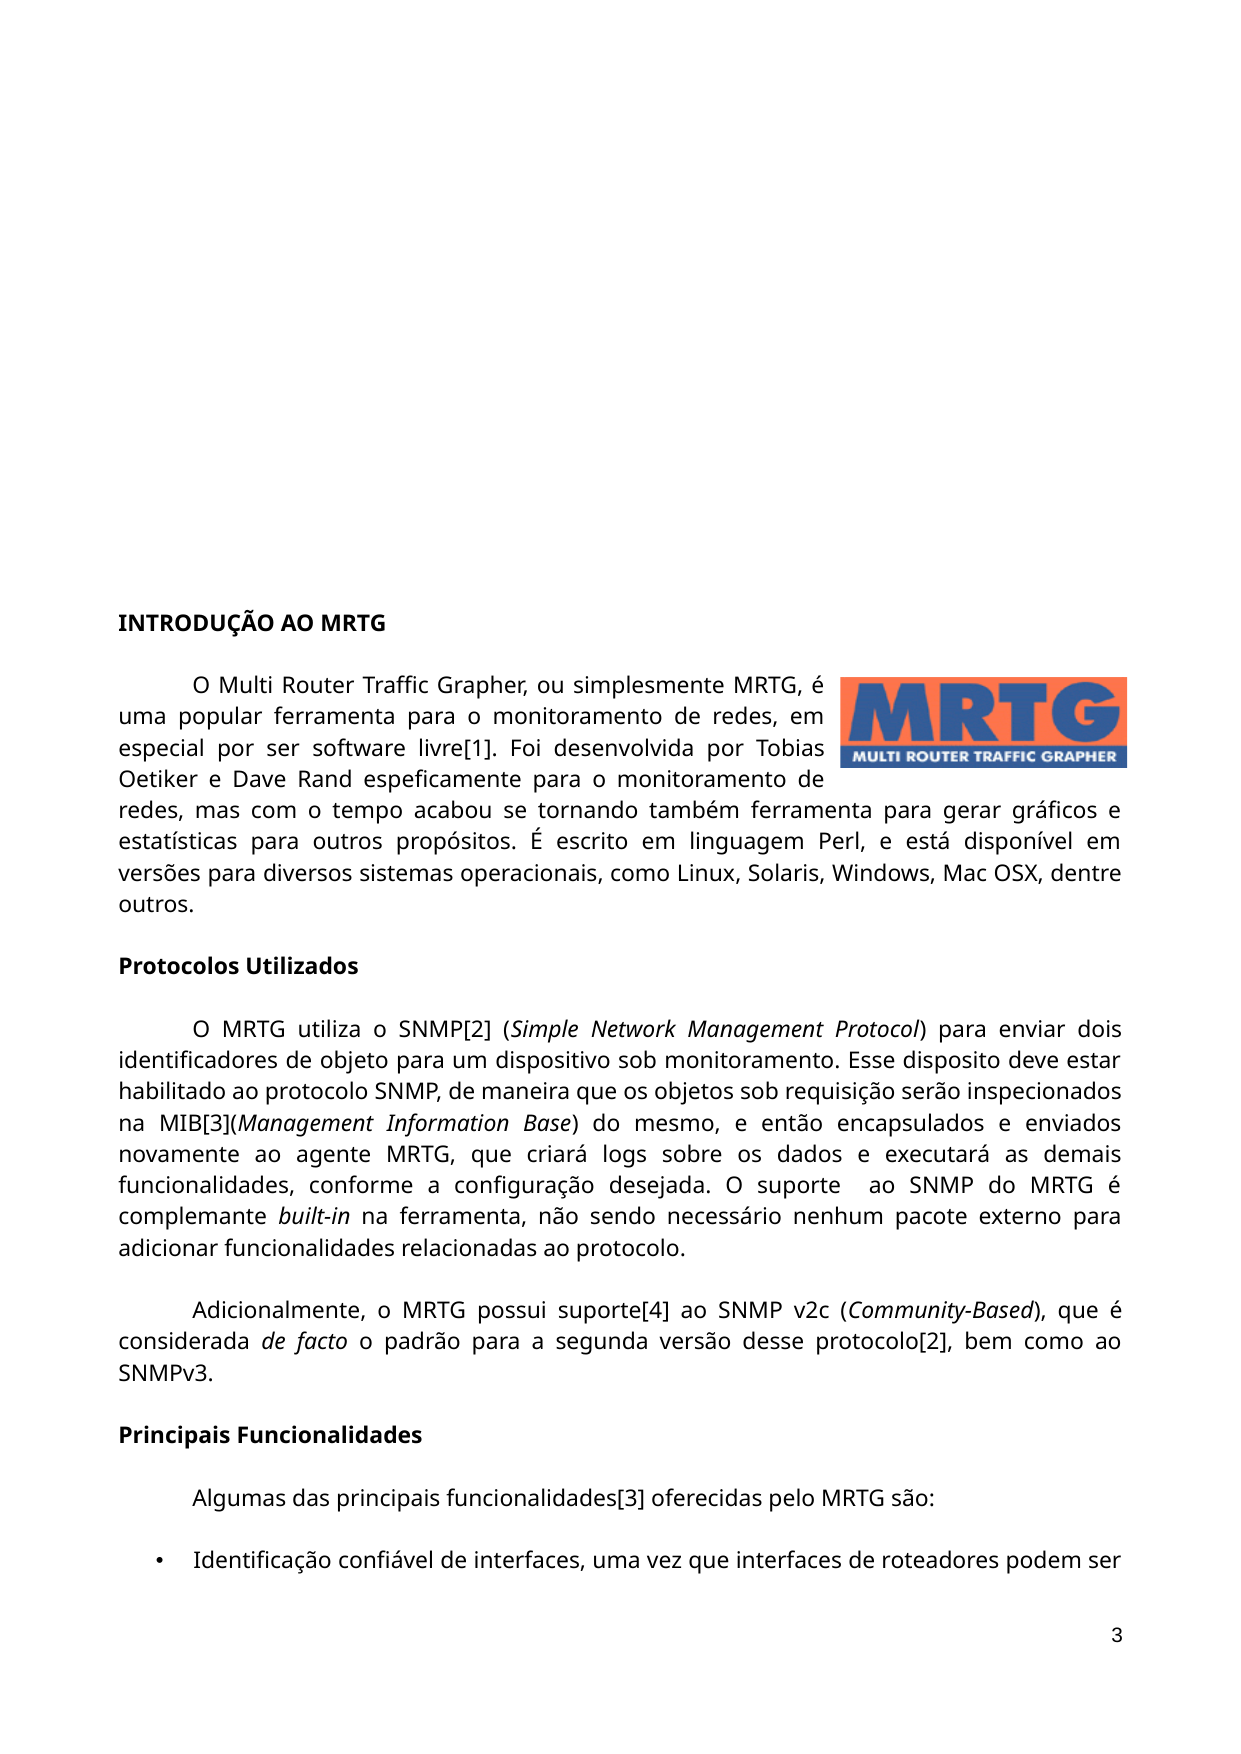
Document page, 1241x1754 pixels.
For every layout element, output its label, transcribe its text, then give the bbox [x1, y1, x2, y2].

text Principais Funcionalidades [118, 1419, 1122, 1450]
picture [840, 677, 1128, 768]
text O Multi Router Traffic Grapher, ou simplesmente MRTG, é uma popular ferramenta para o monitoramento de redes, em especial por ser software livre[1]. Foi desenvolvida por Tobias Oetiker e Dave Rand espeficamente para o monitoramento de redes, mas com o tempo acabou se tornando também ferramenta para gerar gráficos e estatísticas para outros propósitos. É escrito em linguagem Perl, e está disponível em versões para diversos sistemas operacionais, como Linux, Solaris, Windows, Mac OSX, dentre outros. [118, 669, 1122, 919]
text Protocolos Utilizados [118, 950, 1122, 981]
text Algumas das principais funcionalidades[3] oferecidas pelo MRTG são: [118, 1481, 1122, 1513]
text Adicionalmente, o MRTG possui suporte[4] ao SNMP v2c (Community-Based), que é considerada de facto o padrão para a segunda versão desse protocolo[2], bem como ao SNMPv3. [118, 1294, 1122, 1388]
text INTRODUÇÃO AO MRTG [118, 606, 1122, 638]
text O MRTG utiliza o SNMP[2] (Simple Network Management Protocol) para enviar dois identificadores de objeto para um dispositivo sob monitoramento. Esse disposito deve estar habilitado ao protocolo SNMP, de maneira que os objetos sob requisição serão inspecionados na MIB[3](Management Information Base) do mesmo, e então encapsulados e enviados novamente ao agente MRTG, que criará logs sobre os dados e executará as demais funcionalidades, conforme a configuração desejada. O suporte ao SNMP do MRTG é complemante built-in na ferramenta, não sendo necessário nenhum pacote externo para adicionar funcionalidades relacionadas ao protocolo. [118, 1013, 1122, 1263]
list Identificação confiável de interfaces, uma vez que interfaces de roteadores podem ser [156, 1544, 1122, 1575]
